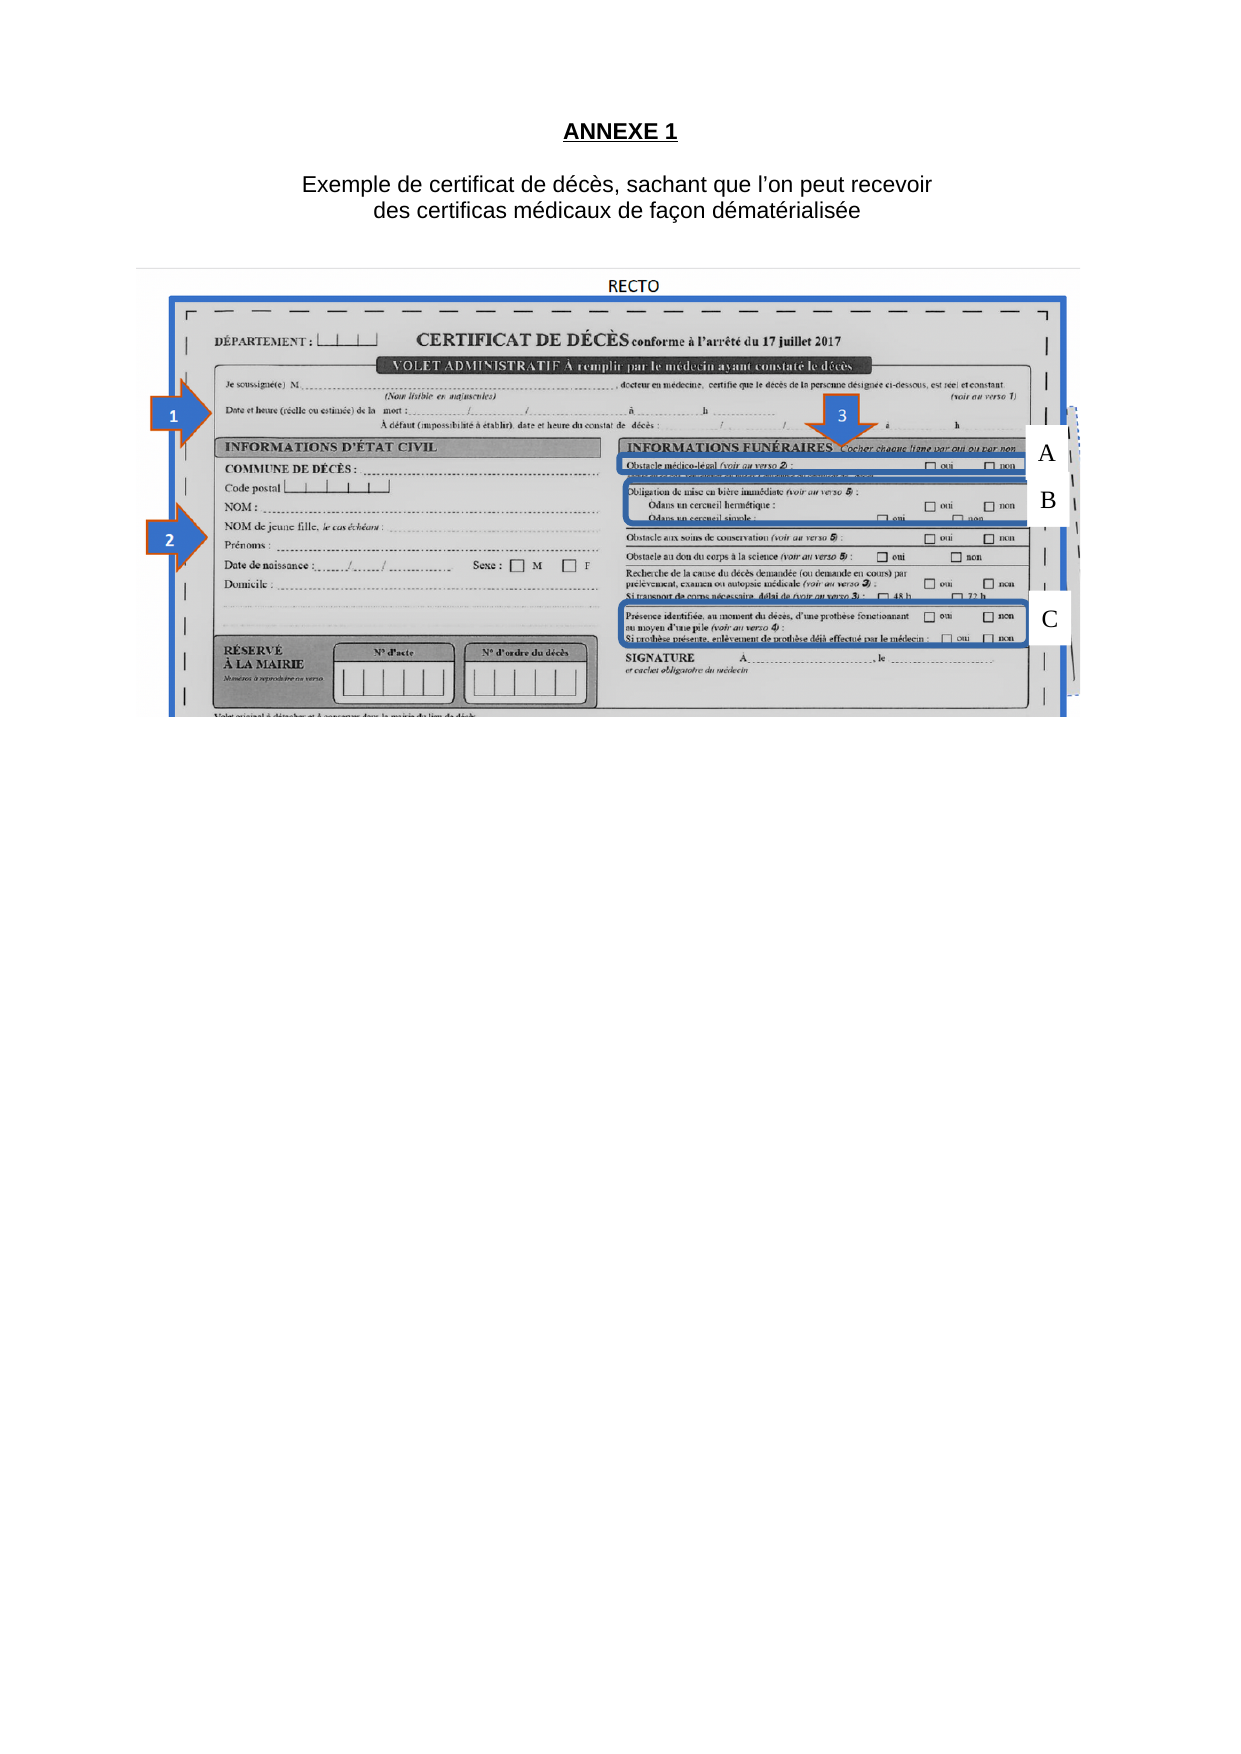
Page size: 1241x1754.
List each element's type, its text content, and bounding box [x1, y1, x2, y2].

text Exemple de certificat de décès, sachant que l’on peut recevoir des certificas médicaux de façon dématérialisée [118, 171, 1122, 223]
picture [136, 267, 1081, 717]
text ANNEXE 1 [118, 118, 1122, 171]
